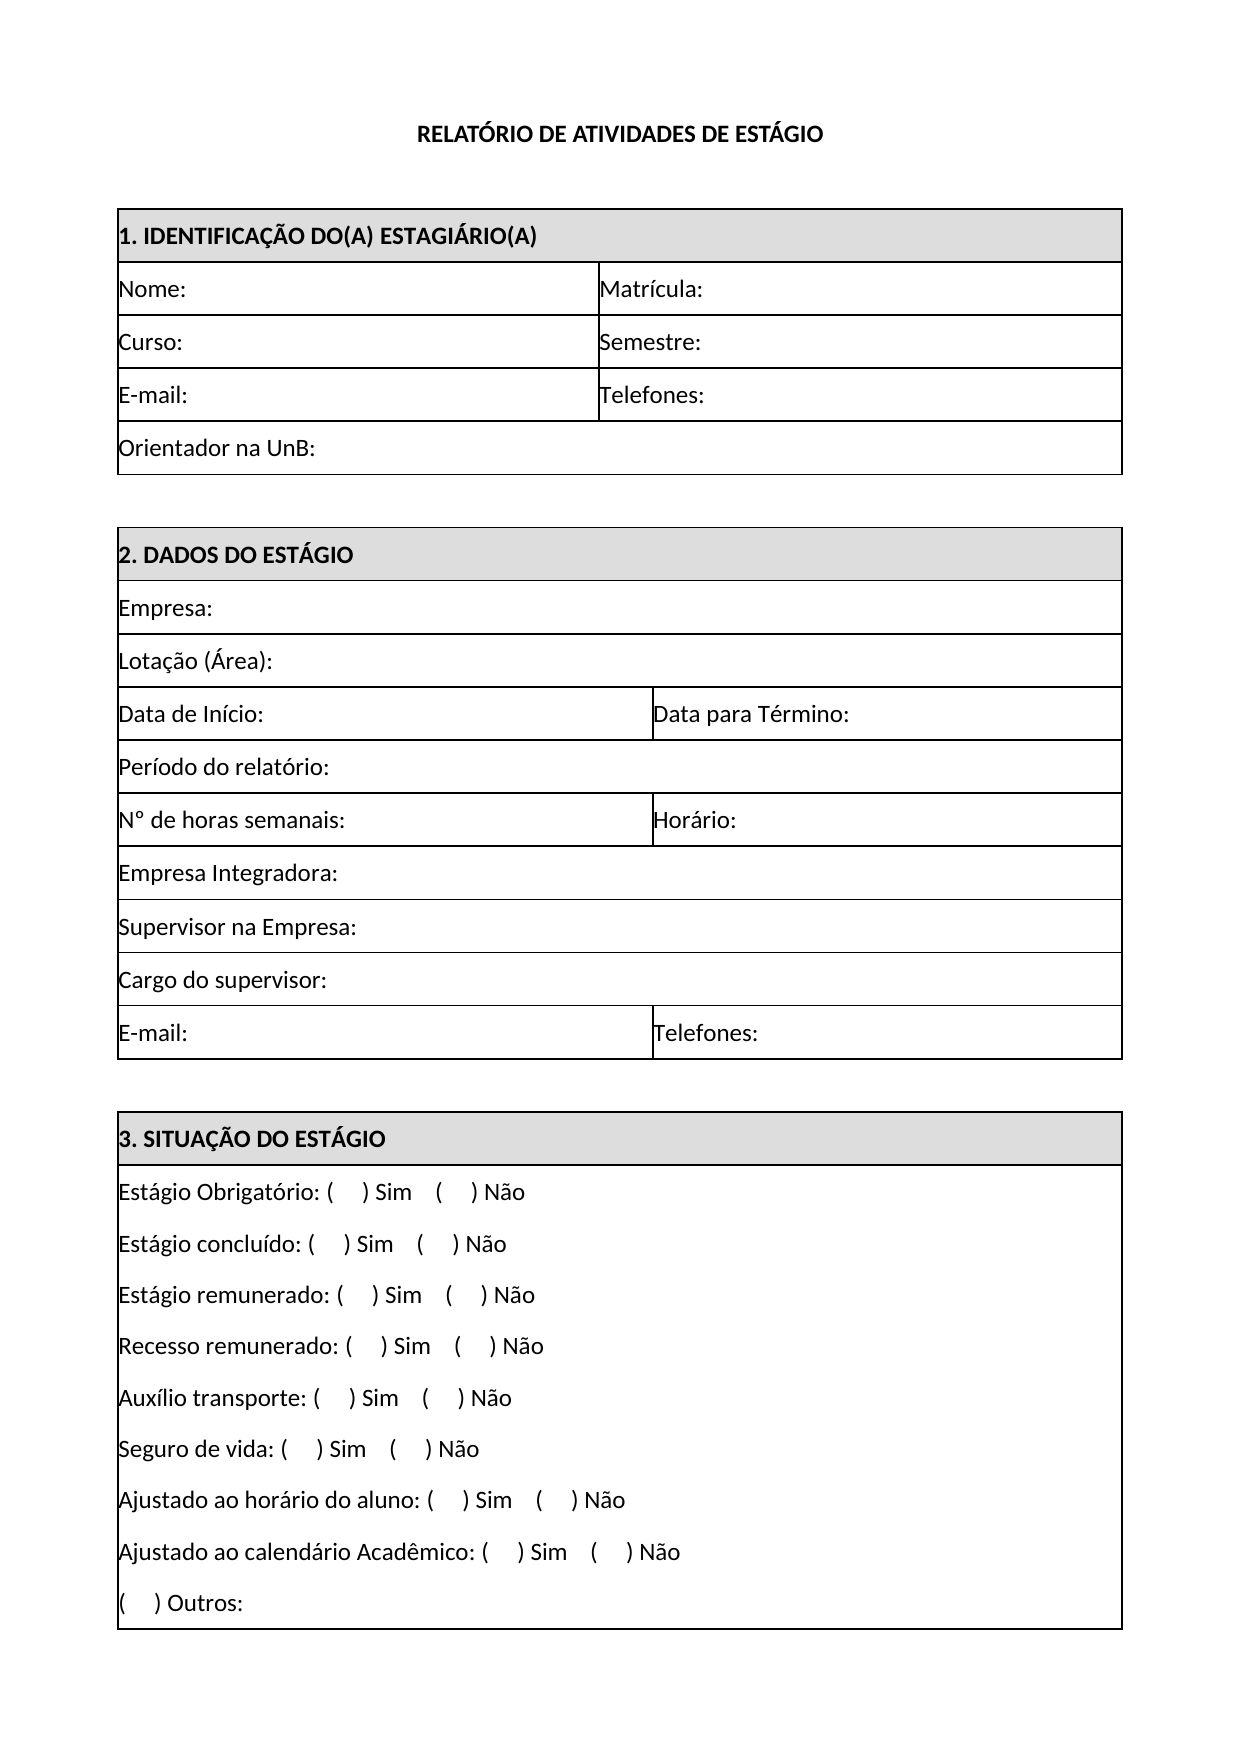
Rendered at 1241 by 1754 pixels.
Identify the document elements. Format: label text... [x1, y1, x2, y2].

table_cell Nome: [119, 263, 598, 314]
table_cell Data para Término: [654, 688, 1121, 739]
table_cell E-mail: [119, 1006, 652, 1058]
table_cell Nº de horas semanais: [119, 794, 652, 845]
table_cell Cargo do supervisor: [119, 953, 1121, 1005]
table_cell Empresa: [119, 581, 1121, 633]
table_cell Matrícula: [600, 263, 1121, 314]
table_cell Estágio Obrigatório: ( ) Sim ( ) Não Estágio concluído: ( ) Sim ( ) Não Estágio remunerado: ( ) Sim ( ) Não Recesso remunerado: ( ) Sim ( ) Não Auxílio transporte: ( ) Sim ( ) Não Seguro de vida: ( ) Sim ( ) Não Ajustado ao horário do aluno: ( ) Sim ( ) Não Ajustado ao calendário Acadêmico: ( ) Sim ( ) Não ( ) Outros: [119, 1166, 1121, 1628]
table_cell Semestre: [600, 316, 1121, 367]
table_cell Empresa Integradora: [119, 847, 1121, 898]
table_cell E-mail: [119, 369, 598, 420]
table_cell Orientador na UnB: [119, 422, 1121, 473]
text RELATÓRIO DE ATIVIDADES DE ESTÁGIO [118, 118, 1122, 149]
table_cell Telefones: [654, 1006, 1121, 1058]
table_header 2. DADOS DO ESTÁGIO [119, 528, 1121, 580]
table_cell Data de Início: [119, 688, 652, 739]
table_header 1. IDENTIFICAÇÃO DO(A) ESTAGIÁRIO(A) [119, 210, 1121, 261]
table_cell Telefones: [600, 369, 1121, 420]
table_header 3. SITUAÇÃO DO ESTÁGIO [119, 1113, 1121, 1164]
table_cell Período do relatório: [119, 741, 1121, 792]
table_cell Horário: [654, 794, 1121, 845]
table_cell Supervisor na Empresa: [119, 900, 1121, 952]
table_cell Lotação (Área): [119, 635, 1121, 686]
table_cell Curso: [119, 316, 598, 367]
